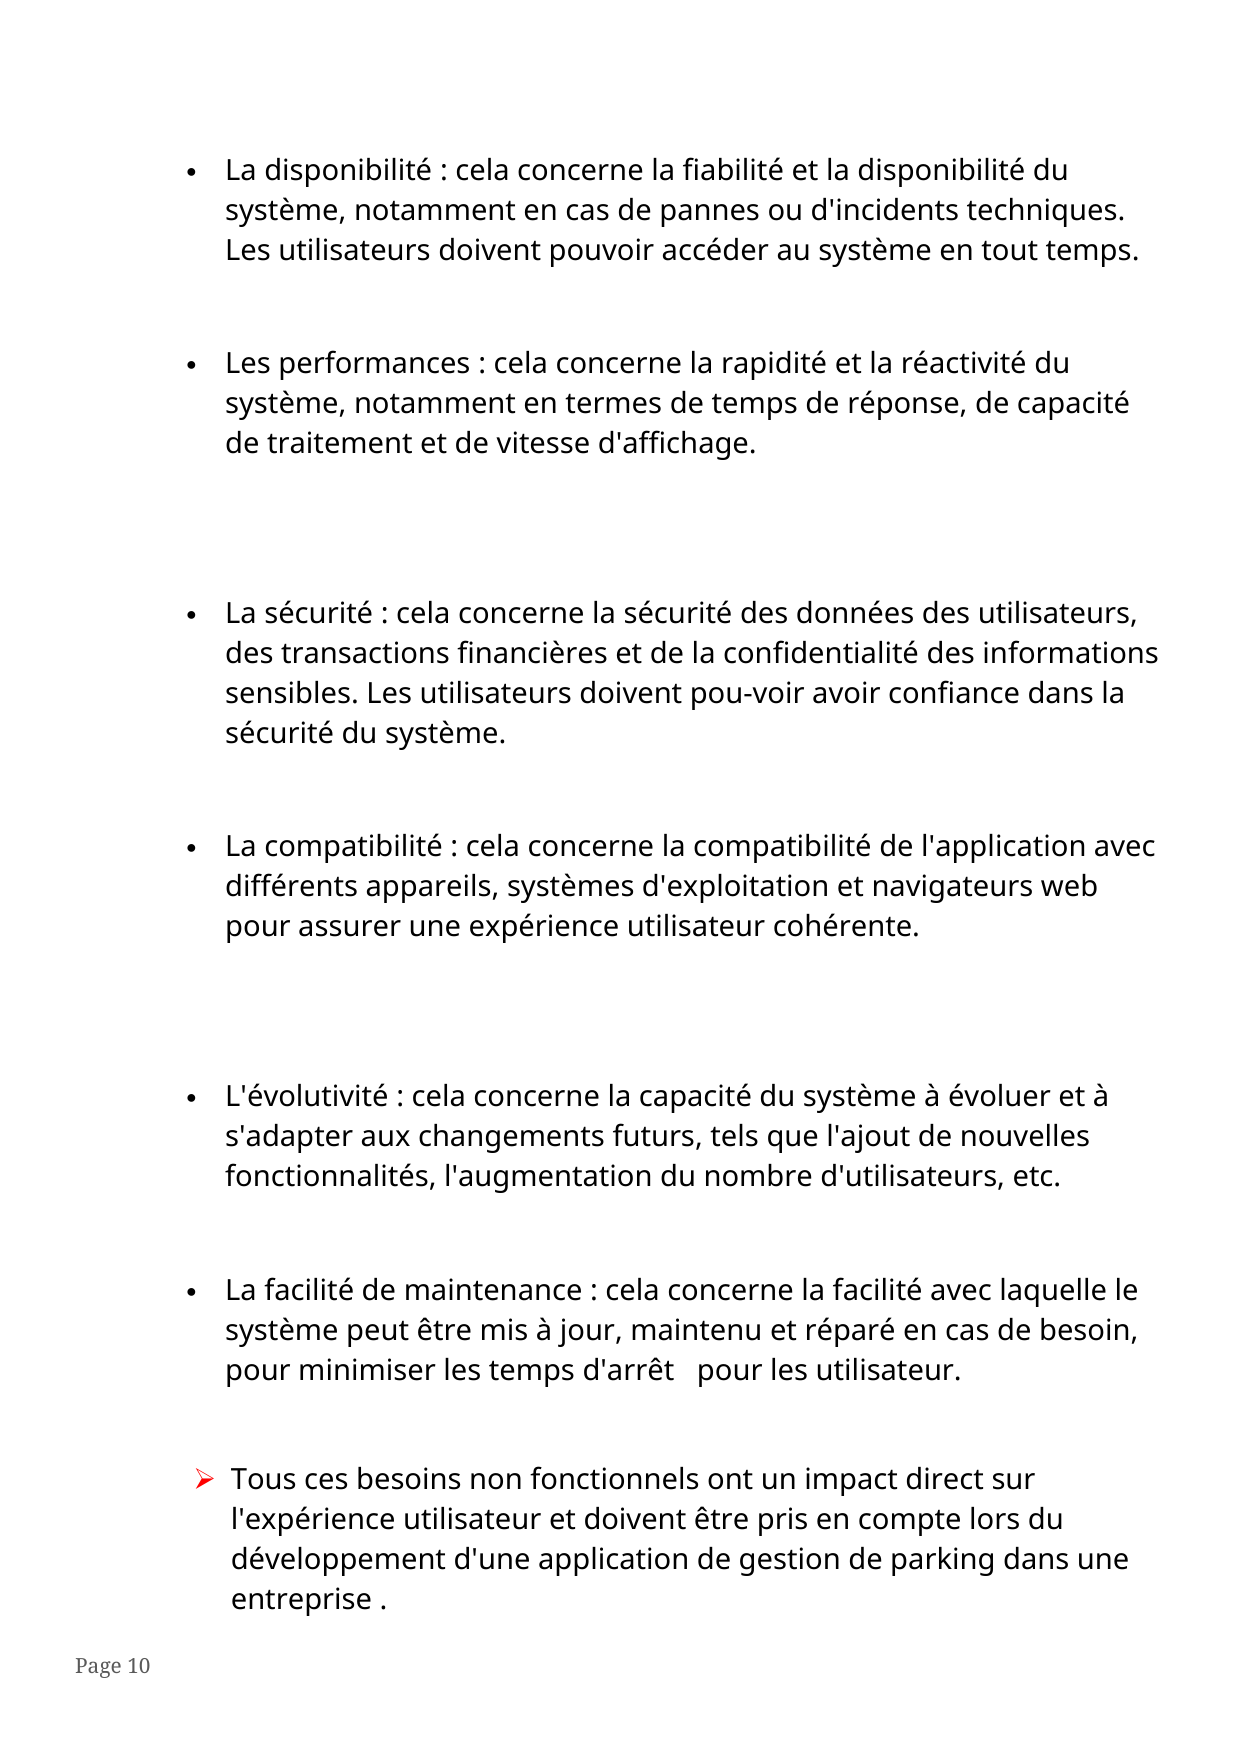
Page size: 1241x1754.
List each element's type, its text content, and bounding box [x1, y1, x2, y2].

list La sécurité : cela concerne la sécurité des données des utilisateurs, des transactions financières et de la confidentialité des informations sensibles. Les utilisateurs doivent pou-voir avoir confiance dans la sécurité du système. [187, 592, 1165, 752]
list Les performances : cela concerne la rapidité et la réactivité du système, notamment en termes de temps de réponse, de capacité de traitement et de vitesse d'affichage. [187, 342, 1165, 462]
list La disponibilité : cela concerne la fiabilité et la disponibilité du système, notamment en cas de pannes ou d'incidents techniques. Les utilisateurs doivent pouvoir accéder au système en tout temps. [187, 149, 1165, 268]
list L'évolutivité : cela concerne la capacité du système à évoluer et à s'adapter aux changements futurs, tels que l'ajout de nouvelles fonctionnalités, l'augmentation du nombre d'utilisateurs, etc. [187, 1076, 1165, 1195]
list La facilité de maintenance : cela concerne la facilité avec laquelle le système peut être mis à jour, maintenu et réparé en cas de besoin, pour minimiser les temps d'arrêt pour les utilisateur. [187, 1269, 1165, 1388]
list La compatibilité : cela concerne la compatibilité de l'application avec différents appareils, systèmes d'exploitation et navigateurs web pour assurer une expérience utilisateur cohérente. [187, 826, 1165, 945]
list Tous ces besoins non fonctionnels ont un impact direct sur l'expérience utilisateur et doivent être pris en compte lors du développement d'une application de gestion de parking dans une entreprise . [193, 1458, 1165, 1618]
